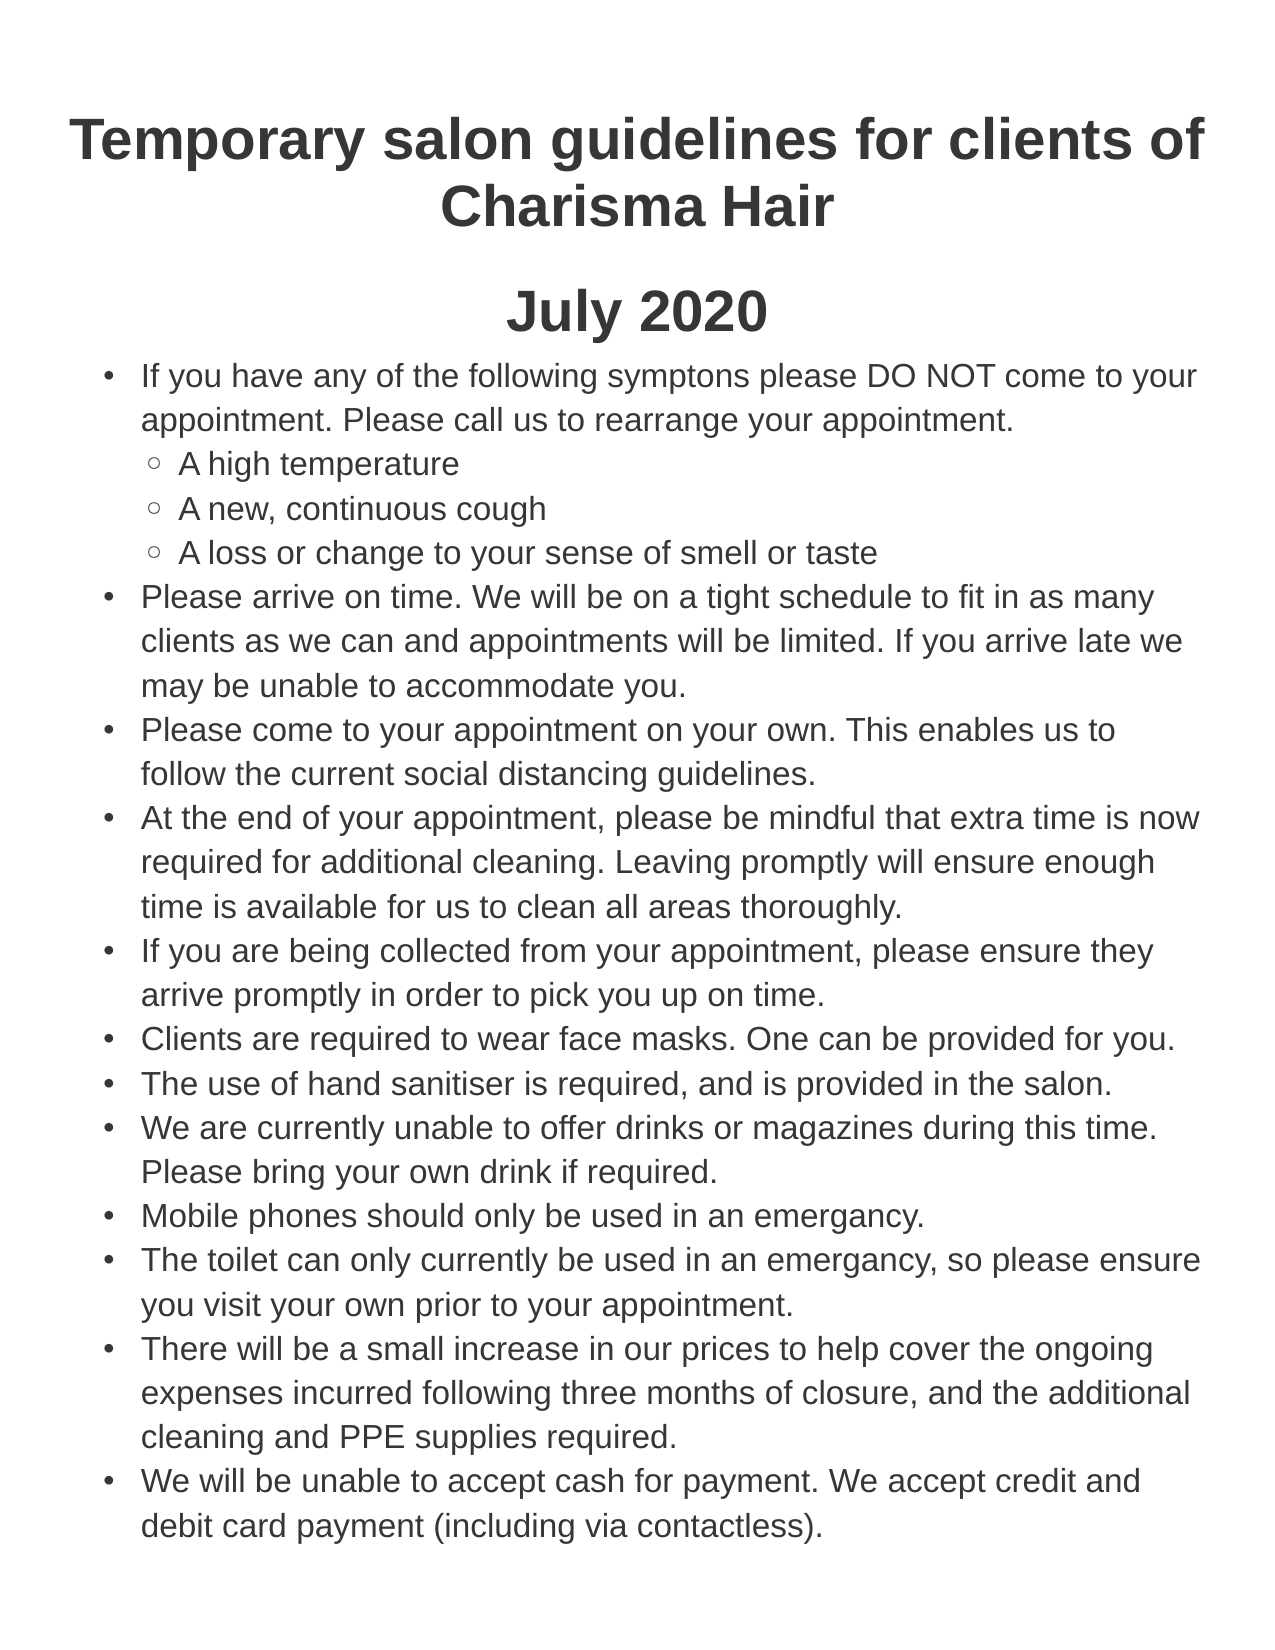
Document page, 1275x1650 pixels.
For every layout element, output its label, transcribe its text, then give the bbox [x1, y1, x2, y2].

title July 2020 [66, 276, 1209, 343]
list A new, continuous cough [141, 489, 1209, 527]
title Temporary salon guidelines for clients of Charisma Hair [66, 105, 1209, 239]
list The use of hand sanitiser is required, and is provided in the salon. [103, 1063, 1209, 1102]
list A loss or change to your sense of smell or taste [141, 533, 1209, 571]
list A high temperature [141, 444, 1209, 483]
list There will be a small increase in our prices to help cover the ongoing expenses incurred following three months of closure, and the additional cleaning and PPE supplies required. [103, 1329, 1209, 1456]
list Mobile phones should only be used in an emergancy. [103, 1196, 1209, 1235]
list If you are being collected from your appointment, please ensure they arrive promptly in order to pick you up on time. [103, 931, 1209, 1013]
list The toilet can only currently be used in an emergancy, so please ensure you visit your own prior to your appointment. [103, 1241, 1209, 1323]
list At the end of your appointment, please be mindful that extra time is now required for additional cleaning. Leaving promptly will ensure enough time is available for us to clean all areas thoroughly. [103, 798, 1209, 925]
list If you have any of the following symptons please DO NOT come to your appointment. Please call us to rearrange your appointment. [103, 356, 1209, 439]
list We will be unable to accept cash for payment. We accept credit and debit card payment (including via contactless). [103, 1462, 1209, 1544]
list Please come to your appointment on your own. This enables us to follow the current social distancing guidelines. [103, 710, 1209, 792]
list We are currently unable to offer drinks or magazines during this time. Please bring your own drink if required. [103, 1108, 1209, 1191]
list Please arrive on time. We will be on a tight schedule to fit in as many clients as we can and appointments will be limited. If you arrive late we may be unable to accommodate you. [103, 577, 1209, 704]
list Clients are required to wear face masks. One can be provided for you. [103, 1019, 1209, 1058]
